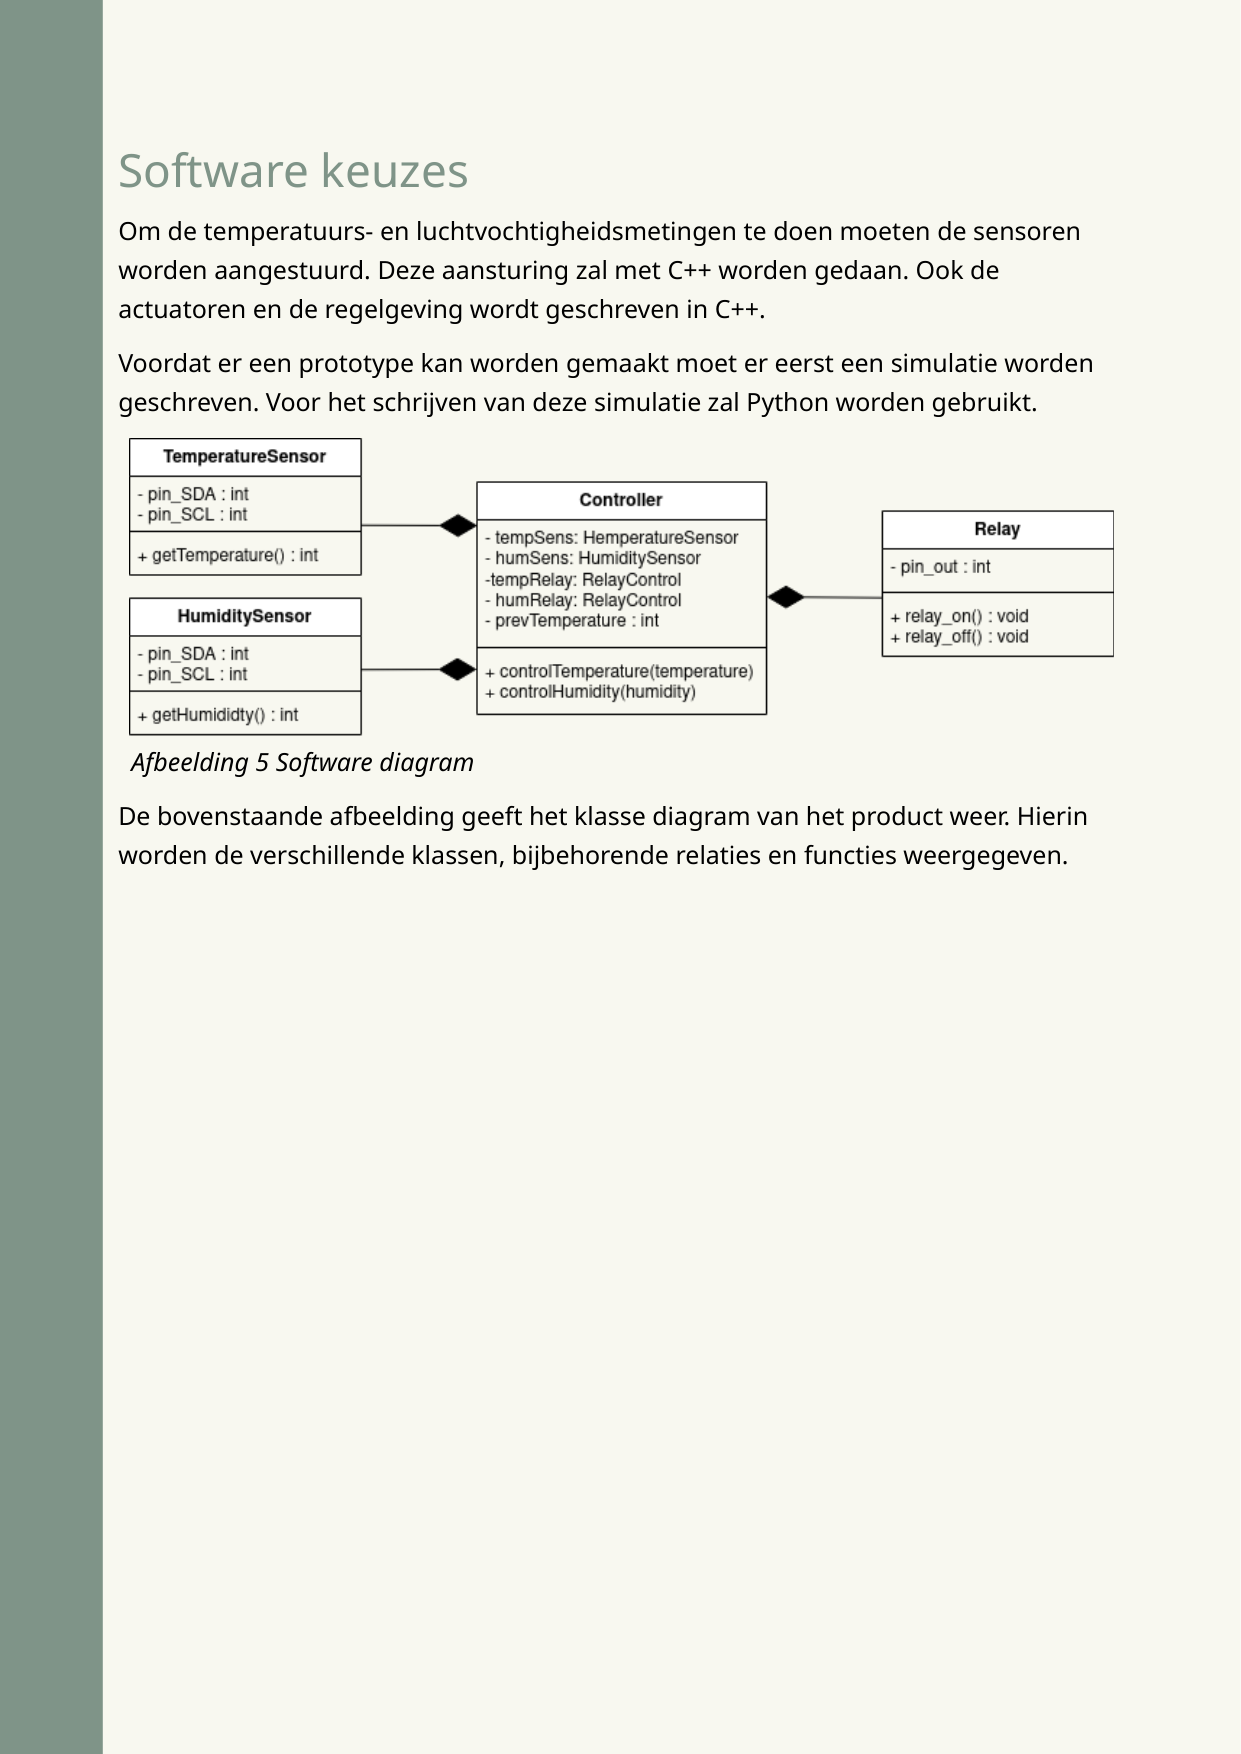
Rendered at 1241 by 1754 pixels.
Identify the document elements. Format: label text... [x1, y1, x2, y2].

text Om de temperatuurs- en luchtvochtigheidsmetingen te doen moeten de sensoren worden aangestuurd. Deze aansturing zal met C++ worden gedaan. Ook de actuatoren en de regelgeving wordt geschreven in C++. [118, 214, 1122, 326]
subtitle Software keuzes [118, 139, 1122, 201]
text Afbeelding 5 Software diagram [118, 439, 1122, 779]
picture [0, 0, 1241, 1754]
text De bovenstaande afbeelding geeft het klasse diagram van het product weer. Hierin worden de verschillende klassen, bijbehorende relaties en functies weergegeven. [118, 798, 1122, 872]
text Voordat er een prototype kan worden gemaakt moet er eerst een simulatie worden geschreven. Voor het schrijven van deze simulatie zal Python worden gebruikt. [118, 346, 1122, 419]
